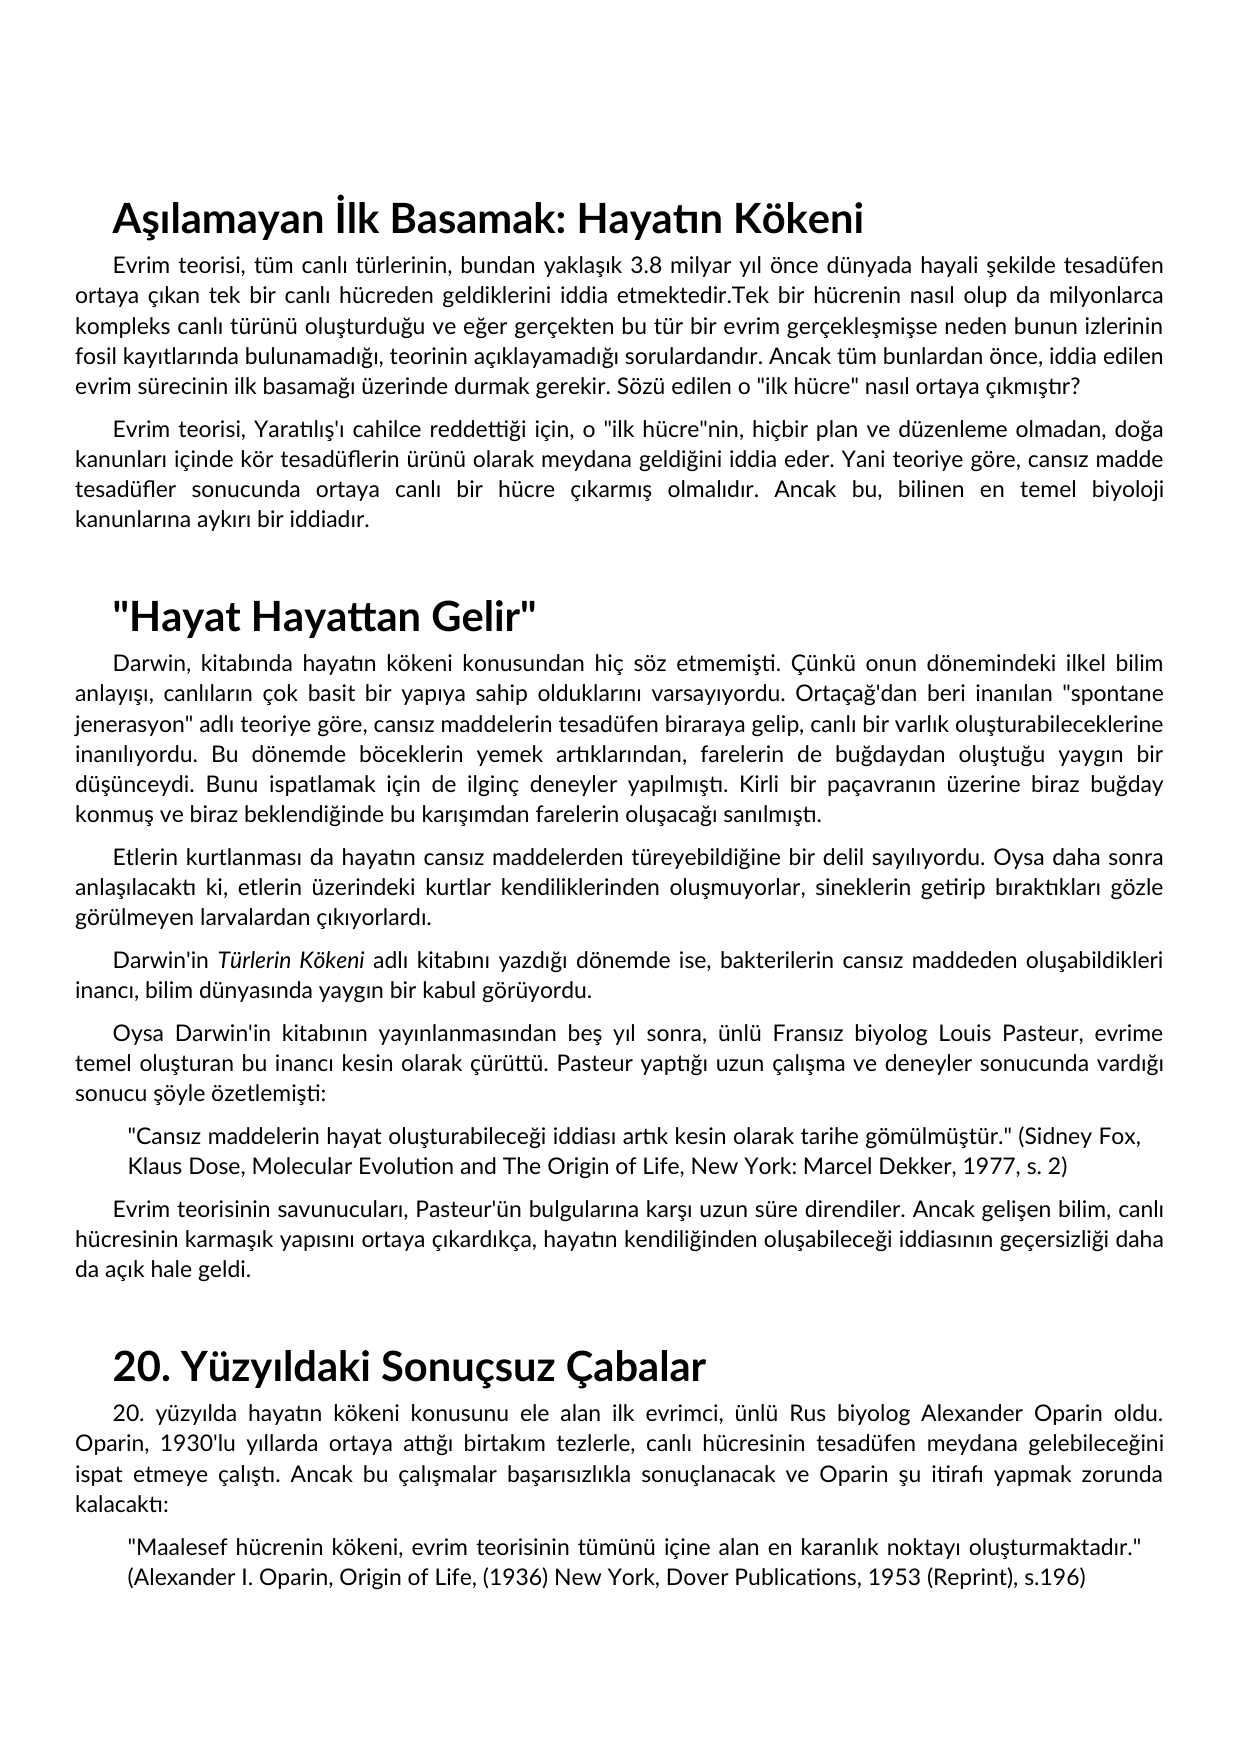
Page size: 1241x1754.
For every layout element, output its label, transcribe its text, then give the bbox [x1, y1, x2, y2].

text Oysa Darwin'in kitabının yayınlanmasından beş yıl sonra, ünlü Fransız biyolog Louis Pasteur, evrime temel oluşturan bu inancı kesin olarak çürüttü. Pasteur yaptığı uzun çalışma ve deneyler sonucunda vardığı sonucu şöyle özetlemişti: [75, 1019, 1165, 1107]
subtitle "Hayat Hayattan Gelir" [112, 591, 1165, 641]
text Darwin'in Türlerin Kökeni adlı kitabını yazdığı dönemde ise, bakterilerin cansız maddeden oluşabildikleri inancı, bilim dünyasında yaygın bir kabul görüyordu. [75, 946, 1165, 1003]
text "Maalesef hücrenin kökeni, evrim teorisinin tümünü içine alan en karanlık noktayı oluşturmaktadır." (Alexander I. Oparin, Origin of Life, (1936) New York, Dover Publications, 1953 (Reprint), s.196) [127, 1532, 1143, 1590]
text Evrim teorisi, tüm canlı türlerinin, bundan yaklaşık 3.8 milyar yıl önce dünyada hayali şekilde tesadüfen ortaya çıkan tek bir canlı hücreden geldiklerini iddia etmektedir.Tek bir hücrenin nasıl olup da milyonlarca kompleks canlı türünü oluşturduğu ve eğer gerçekten bu tür bir evrim gerçekleşmişse neden bunun izlerinin fosil kayıtlarında bulunamadığı, teorinin açıklayamadığı sorulardandır. Ancak tüm bunlardan önce, iddia edilen evrim sürecinin ilk basamağı üzerinde durmak gerekir. Sözü edilen o "ilk hücre" nasıl ortaya çıkmıştır? [75, 251, 1165, 399]
text Etlerin kurtlanması da hayatın cansız maddelerden türeyebildiğine bir delil sayılıyordu. Oysa daha sonra anlaşılacaktı ki, etlerin üzerindeki kurtlar kendiliklerinden oluşmuyorlar, sineklerin getirip bıraktıkları gözle görülmeyen larvalardan çıkıyorlardı. [75, 843, 1165, 931]
subtitle 20. Yüzyıldaki Sonuçsuz Çabalar [112, 1341, 1165, 1391]
text Evrim teorisi, Yaratılış'ı cahilce reddettiği için, o "ilk hücre"nin, hiçbir plan ve düzenleme olmadan, doğa kanunları içinde kör tesadüflerin ürünü olarak meydana geldiğini iddia eder. Yani teoriye göre, cansız madde tesadüfler sonucunda ortaya canlı bir hücre çıkarmış olmalıdır. Ancak bu, bilinen en temel biyoloji kanunlarına aykırı bir iddiadır. [75, 414, 1165, 533]
text "Cansız maddelerin hayat oluşturabileceği iddiası artık kesin olarak tarihe gömülmüştür." (Sidney Fox, Klaus Dose, Molecular Evolution and The Origin of Life, New York: Marcel Dekker, 1977, s. 2) [127, 1122, 1143, 1179]
text 20. yüzyılda hayatın kökeni konusunu ele alan ilk evrimci, ünlü Rus biyolog Alexander Oparin oldu. Oparin, 1930'lu yıllarda ortaya attığı birtakım tezlerle, canlı hücresinin tesadüfen meydana gelebileceğini ispat etmeye çalıştı. Ancak bu çalışmalar başarısızlıkla sonuçlanacak ve Oparin şu itirafı yapmak zorunda kalacaktı: [75, 1399, 1165, 1517]
text Evrim teorisinin savunucuları, Pasteur'ün bulgularına karşı uzun süre direndiler. Ancak gelişen bilim, canlı hücresinin karmaşık yapısını ortaya çıkardıkça, hayatın kendiliğinden oluşabileceği iddiasının geçersizliği daha da açık hale geldi. [75, 1195, 1165, 1283]
subtitle Aşılamayan İlk Basamak: Hayatın Kökeni [112, 193, 1165, 243]
text Darwin, kitabında hayatın kökeni konusundan hiç söz etmemişti. Çünkü onun dönemindeki ilkel bilim anlayışı, canlıların çok basit bir yapıya sahip olduklarını varsayıyordu. Ortaçağ'dan beri inanılan "spontane jenerasyon" adlı teoriye göre, cansız maddelerin tesadüfen biraraya gelip, canlı bir varlık oluşturabileceklerine inanılıyordu. Bu dönemde böceklerin yemek artıklarından, farelerin de buğdaydan oluştuğu yaygın bir düşünceydi. Bunu ispatlamak için de ilginç deneyler yapılmıştı. Kirli bir paçavranın üzerine biraz buğday konmuş ve biraz beklendiğinde bu karışımdan farelerin oluşacağı sanılmıştı. [75, 649, 1165, 827]
